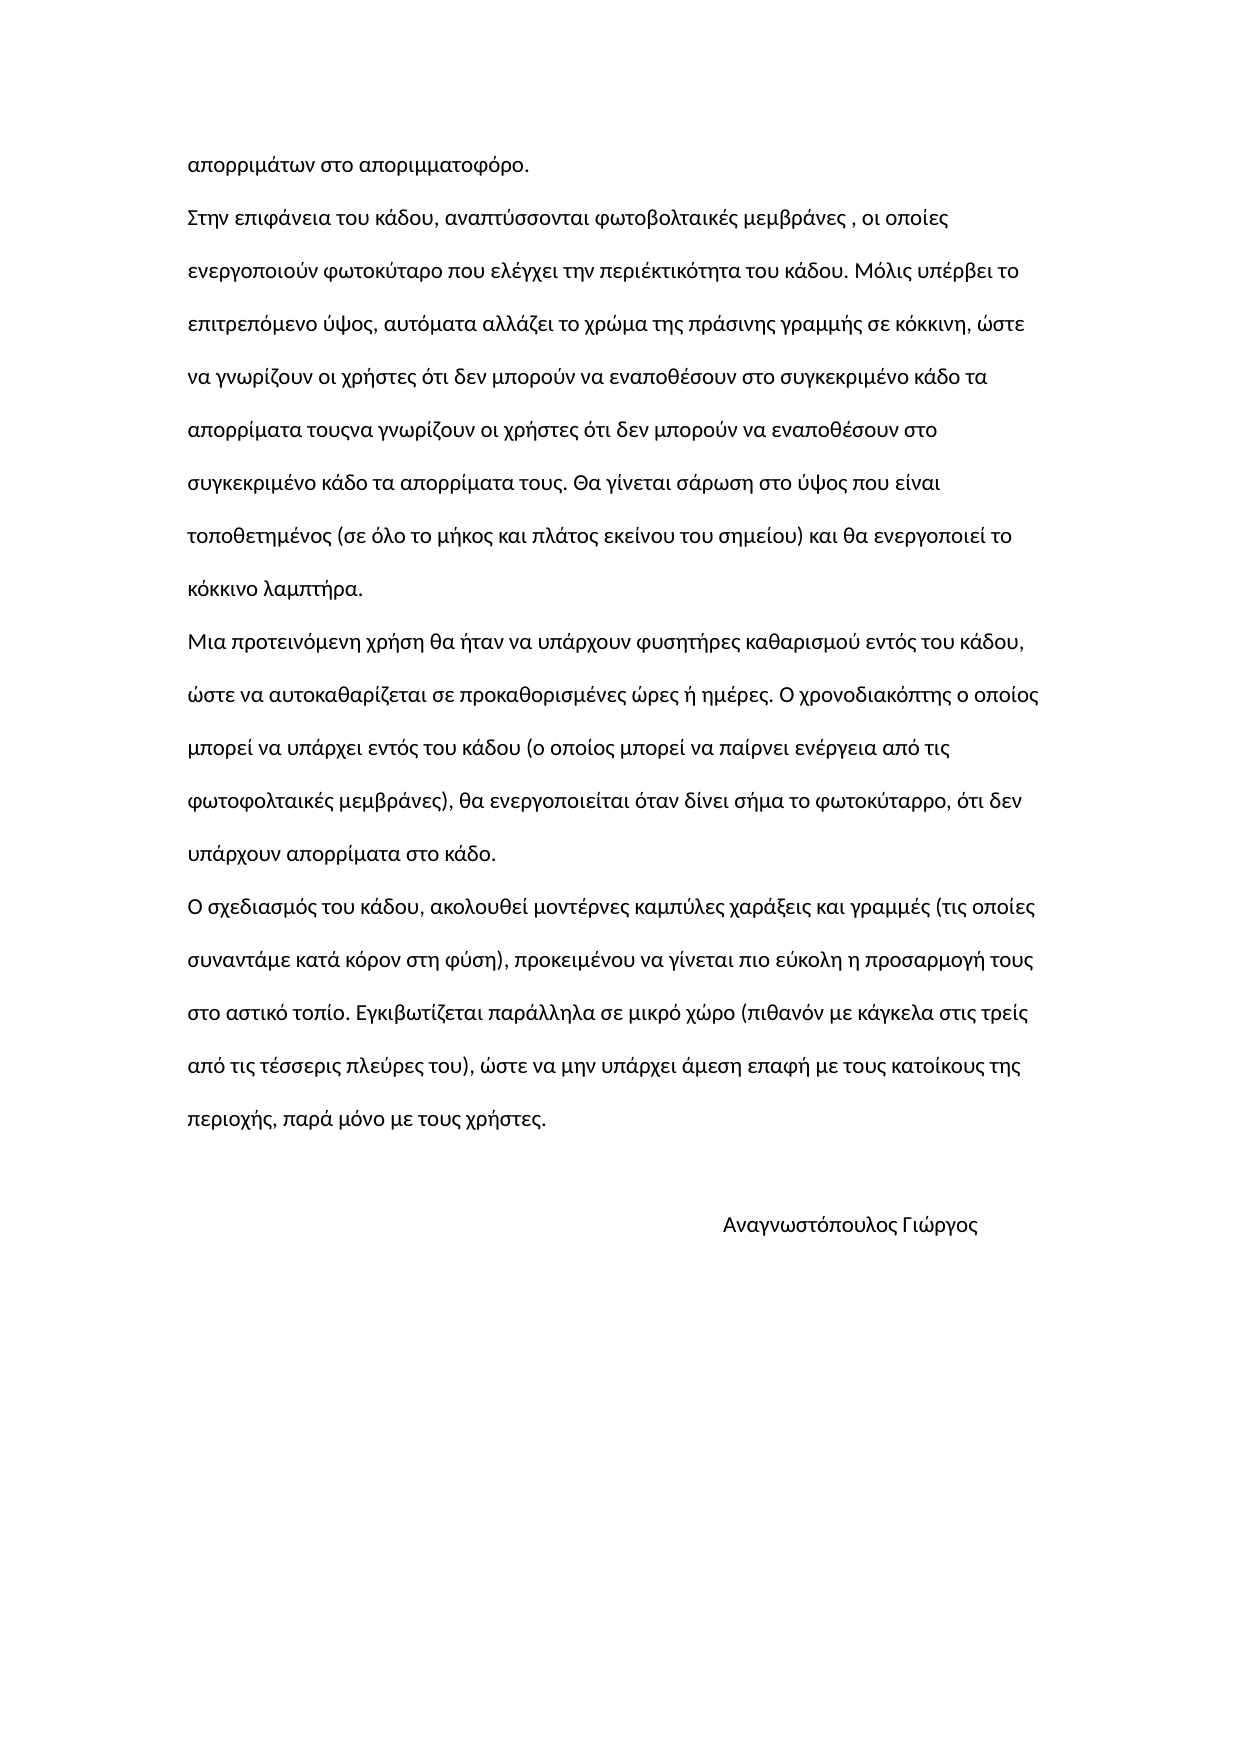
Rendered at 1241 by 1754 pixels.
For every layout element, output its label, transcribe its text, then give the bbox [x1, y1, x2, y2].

text στο αστικό τοπίο. Εγκιβωτίζεται παράλληλα σε μικρό χώρο (πιθανόν με κάγκελα στις τρείς [187, 998, 1053, 1026]
text απορρίματα τουςνα γνωρίζουν οι χρήστες ότι δεν μπορούν να εναποθέσουν στο [187, 415, 1053, 443]
text περιοχής, παρά μόνο με τους χρήστες. [187, 1104, 1053, 1132]
text συναντάμε κατά κόρον στη φύση), προκειμένου να γίνεται πιο εύκολη η προσαρμογή τους [187, 945, 1053, 973]
text επιτρεπόμενο ύψος, αυτόματα αλλάζει το χρώμα της πράσινης γραμμής σε κόκκινη, ώστε [187, 309, 1053, 337]
text ενεργοποιούν φωτοκύταρο που ελέγχει την περιέκτικότητα του κάδου. Μόλις υπέρβει το [187, 256, 1053, 284]
text απορριμάτων στο αποριμματοφόρο. [187, 150, 1053, 178]
text Ο σχεδιασμός του κάδου, ακολουθεί μοντέρνες καμπύλες χαράξεις και γραμμές (τις οποίες [187, 892, 1053, 920]
text ώστε να αυτοκαθαρίζεται σε προκαθορισμένες ώρες ή ημέρες. Ο χρονοδιακόπτης ο οποίος [187, 680, 1053, 708]
text φωτοφολταικές μεμβράνες), θα ενεργοποιείται όταν δίνει σήμα το φωτοκύταρρο, ότι δεν [187, 786, 1053, 814]
text Αναγνωστόπουλος Γιώργος [187, 1210, 1053, 1238]
text συγκεκριμένο κάδο τα απορρίματα τους. Θα γίνεται σάρωση στο ύψος που είναι [187, 468, 1053, 496]
text κόκκινο λαμπτήρα. [187, 574, 1053, 602]
text Μια προτεινόμενη χρήση θα ήταν να υπάρχουν φυσητήρες καθαρισμού εντός του κάδου, [187, 627, 1053, 655]
text υπάρχουν απορρίματα στο κάδο. [187, 839, 1053, 867]
text Στην επιφάνεια του κάδου, αναπτύσσονται φωτοβολταικές μεμβράνες , οι οποίες [187, 203, 1053, 231]
text τοποθετημένος (σε όλο το μήκος και πλάτος εκείνου του σημείου) και θα ενεργοποιεί το [187, 521, 1053, 549]
text από τις τέσσερις πλεύρες του), ώστε να μην υπάρχει άμεση επαφή με τους κατοίκους της [187, 1051, 1053, 1079]
text να γνωρίζουν οι χρήστες ότι δεν μπορούν να εναποθέσουν στο συγκεκριμένο κάδο τα [187, 362, 1053, 390]
text μπορεί να υπάρχει εντός του κάδου (ο οποίος μπορεί να παίρνει ενέργεια από τις [187, 733, 1053, 761]
